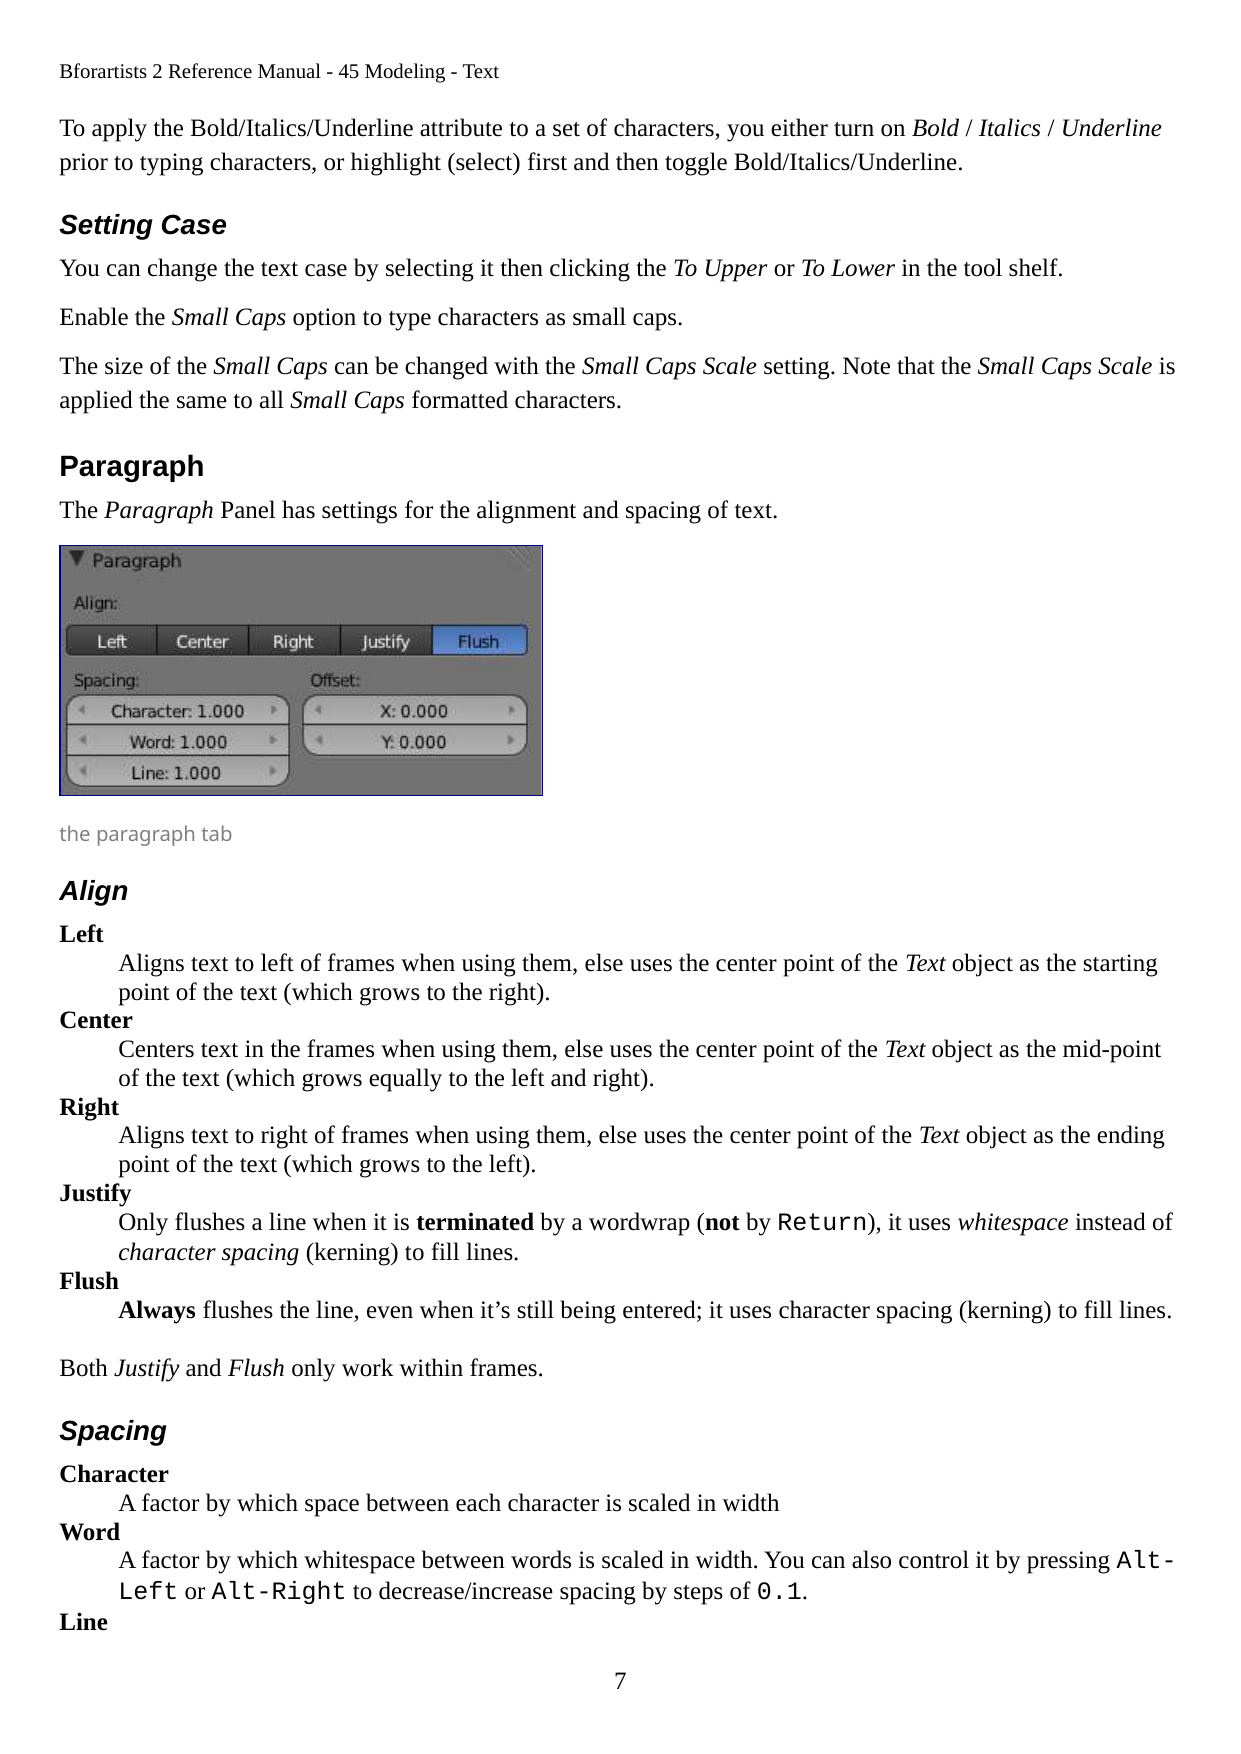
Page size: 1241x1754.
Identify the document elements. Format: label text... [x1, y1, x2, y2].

text To apply the Bold/Italics/Underline attribute to a set of characters, you either turn on Bold / Italics / Underline prior to typing characters, or highlight (select) first and then toggle Bold/Italics/Underline. [59, 113, 1181, 176]
list Centers text in the frames when using them, else uses the center point of the Text object as the mid-point of the text (which grows equally to the left and right). [118, 1034, 1181, 1092]
subtitle Spacing [59, 1415, 1181, 1447]
subtitle Character [59, 1459, 1181, 1488]
text The Paragraph Panel has settings for the alignment and spacing of text. [59, 496, 1181, 524]
subtitle Line [59, 1607, 1181, 1636]
text the paragraph tab [59, 816, 1181, 848]
text The size of the Small Caps can be changed with the Small Caps Scale setting. Note that the Small Caps Scale is applied the same to all Small Caps formatted characters. [59, 351, 1181, 414]
text Both Justify and Flush only work within frames. [59, 1353, 1181, 1382]
list A factor by which space between each character is scaled in width [118, 1488, 1181, 1517]
picture [61, 546, 542, 795]
list Aligns text to left of frames when using them, else uses the center point of the Text object as the starting point of the text (which grows to the right). [118, 948, 1181, 1005]
text Enable the Small Caps option to type characters as small caps. [59, 302, 1181, 331]
subtitle Center [59, 1005, 1181, 1034]
list Aligns text to right of frames when using them, else uses the center point of the Text object as the ending point of the text (which grows to the left). [118, 1120, 1181, 1178]
list Only flushes a line when it is terminated by a wordwrap (not by Return), it uses whitespace instead of character spacing (kerning) to fill lines. [118, 1207, 1181, 1266]
subtitle Flush [59, 1266, 1181, 1295]
list Always flushes the line, even when it’s still being entered; it uses character spacing (kerning) to fill lines. [118, 1295, 1181, 1324]
subtitle Align [59, 875, 1181, 907]
subtitle Paragraph [59, 449, 1181, 483]
text You can change the text case by selecting it then clicking the To Upper or To Lower in the tool shelf. [59, 253, 1181, 282]
subtitle Right [59, 1092, 1181, 1120]
list A factor by which whitespace between words is scaled in width. You can also control it by pressing Alt-Left or Alt-Right to decrease/increase spacing by steps of 0.1. [118, 1545, 1181, 1607]
subtitle Word [59, 1517, 1181, 1545]
subtitle Justify [59, 1178, 1181, 1207]
subtitle Left [59, 919, 1181, 948]
subtitle Setting Case [59, 209, 1181, 241]
